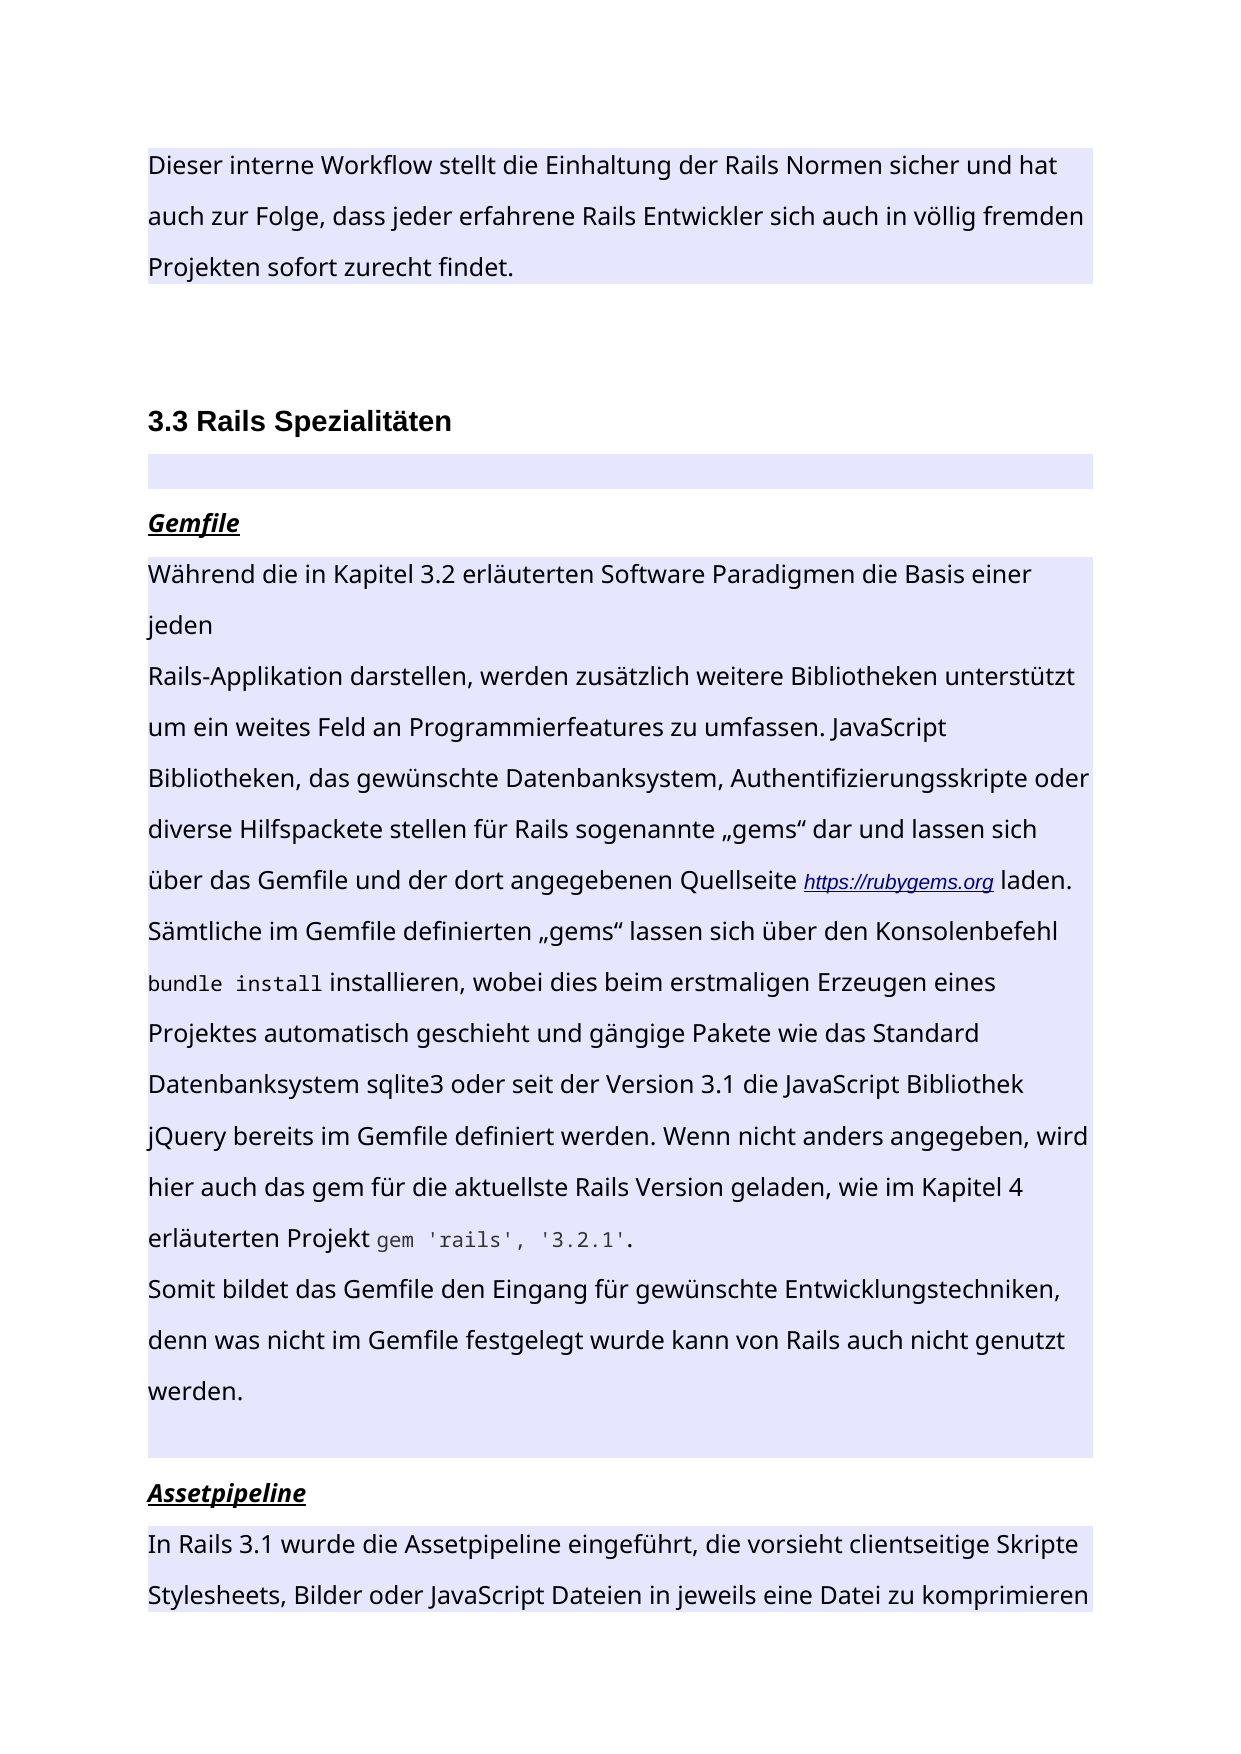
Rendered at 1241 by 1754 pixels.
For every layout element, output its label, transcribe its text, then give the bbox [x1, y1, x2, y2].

text In Rails 3.1 wurde die Assetpipeline eingeführt, die vorsieht clientseitige Skripte Stylesheets, Bilder oder JavaScript Dateien in jeweils eine Datei zu komprimieren [148, 1526, 1093, 1612]
text Während die in Kapitel 3.2 erläuterten Software Paradigmen die Basis einer jeden [148, 557, 1093, 642]
text Somit bildet das Gemfile den Eingang für gewünschte Entwicklungstechniken, denn was nicht im Gemfile festgelegt wurde kann von Rails auch nicht genutzt werden. [148, 1271, 1093, 1407]
subtitle 3.3 Rails Spezialitäten [148, 404, 1093, 438]
subtitle Gemfile [148, 506, 1093, 540]
text Rails-Applikation darstellen, werden zusätzlich weitere Bibliotheken unterstützt um ein weites Feld an Programmierfeatures zu umfassen. JavaScript Bibliotheken, das gewünschte Datenbanksystem, Authentifizierungsskripte oder diverse Hilfspackete stellen für Rails sogenannte „gems“ dar und lassen sich über das Gemfile und der dort angegebenen Quellseite https://rubygems.org laden. Sämtliche im Gemfile definierten „gems“ lassen sich über den Konsolenbefehl bundle install installieren, wobei dies beim erstmaligen Erzeugen eines Projektes automatisch geschieht und gängige Pakete wie das Standard Datenbanksystem sqlite3 oder seit der Version 3.1 die JavaScript Bibliothek jQuery bereits im Gemfile definiert werden. Wenn nicht anders angegeben, wird hier auch das gem für die aktuellste Rails Version geladen, wie im Kapitel 4 erläuterten Projekt gem 'rails', '3.2.1'. [148, 659, 1093, 1254]
text Dieser interne Workflow stellt die Einhaltung der Rails Normen sicher und hat auch zur Folge, dass jeder erfahrene Rails Entwickler sich auch in völlig fremden Projekten sofort zurecht findet. [148, 148, 1093, 284]
subtitle Assetpipeline [148, 1475, 1093, 1509]
